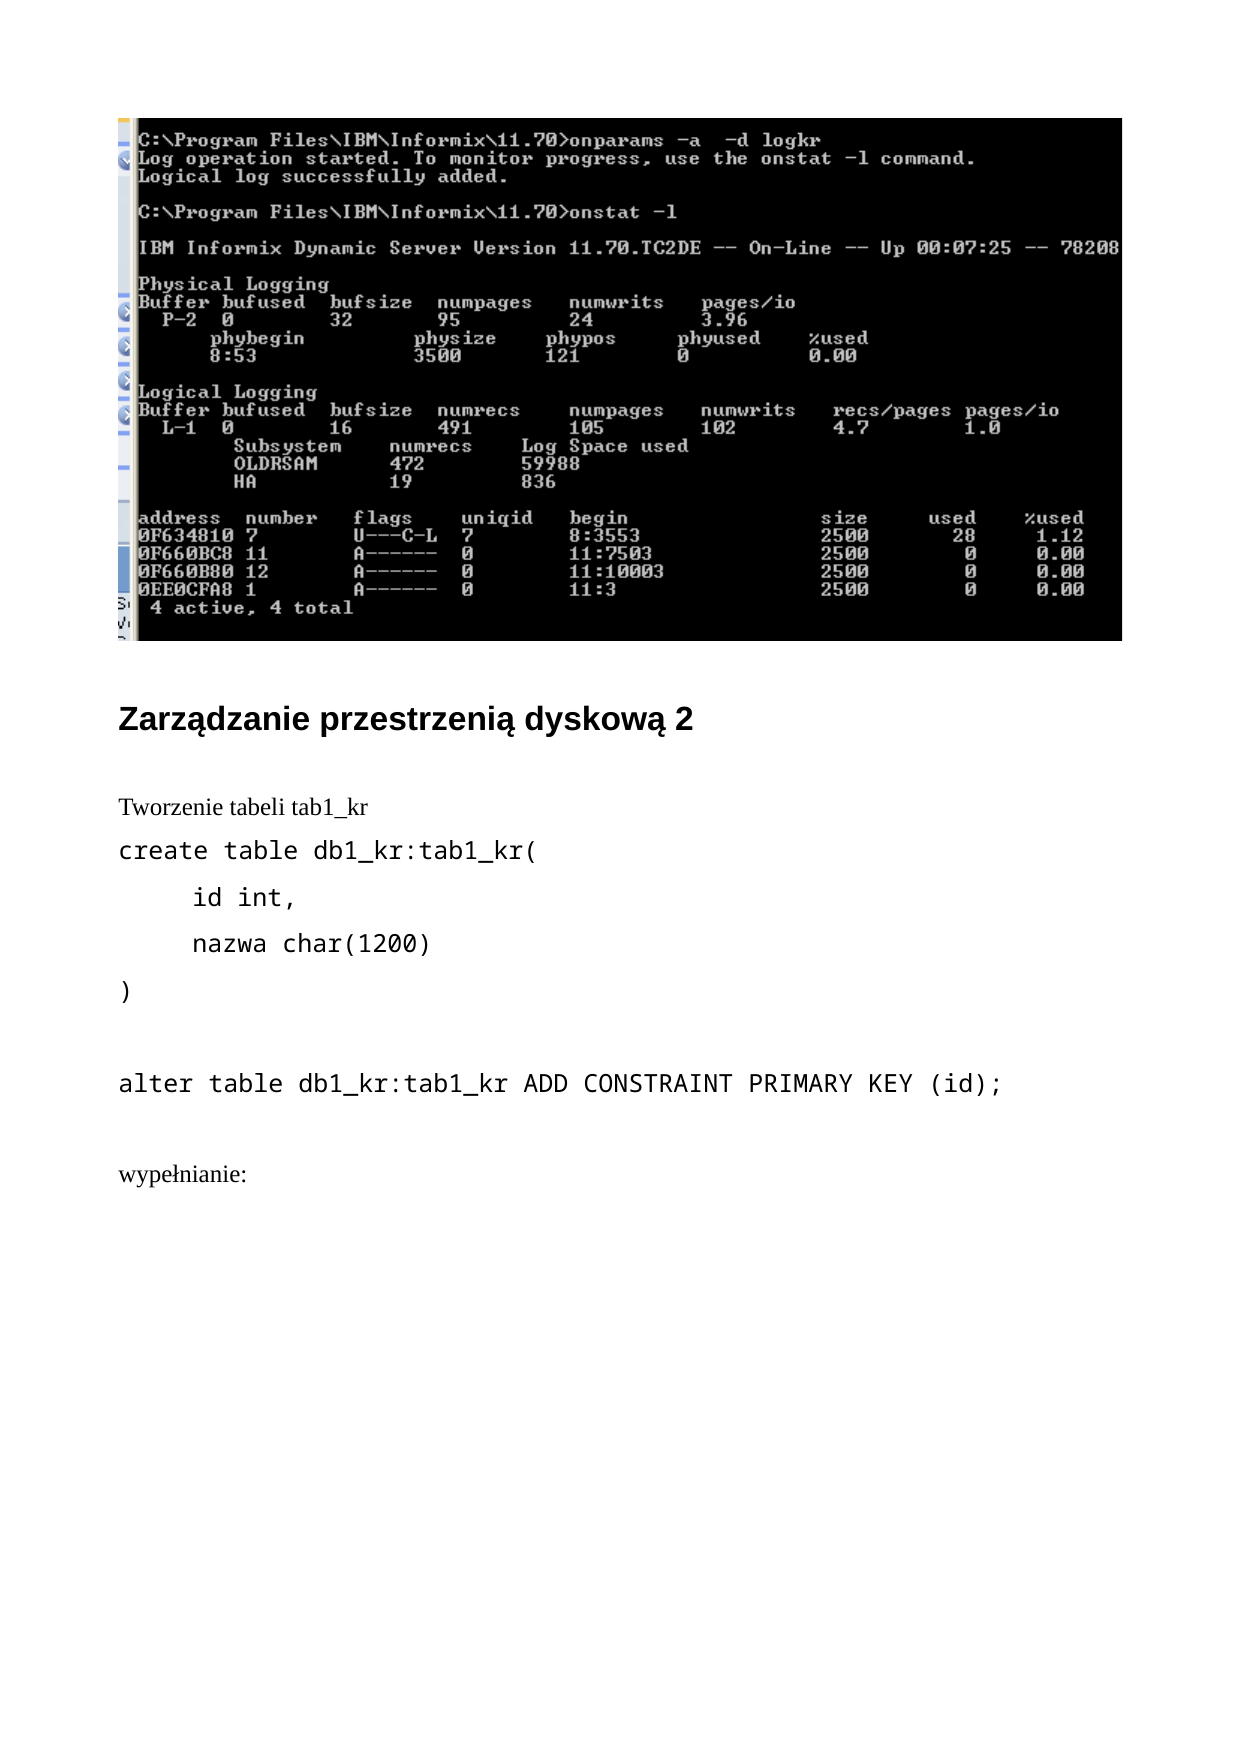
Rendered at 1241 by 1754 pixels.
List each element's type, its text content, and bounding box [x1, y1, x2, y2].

picture [118, 118, 1123, 641]
subtitle Zarządzanie przestrzenią dyskową 2 [118, 699, 1122, 738]
text create table db1_kr:tab1_kr( [118, 833, 1122, 867]
text ) [118, 973, 1122, 1007]
text id int, [118, 879, 1122, 913]
text Tworzenie tabeli tab1_kr [118, 792, 1122, 820]
text alter table db1_kr:tab1_kr ADD CONSTRAINT PRIMARY KEY (id); [118, 1066, 1122, 1100]
text nazwa char(1200) [118, 926, 1122, 960]
text wypełnianie: [118, 1159, 1122, 1188]
